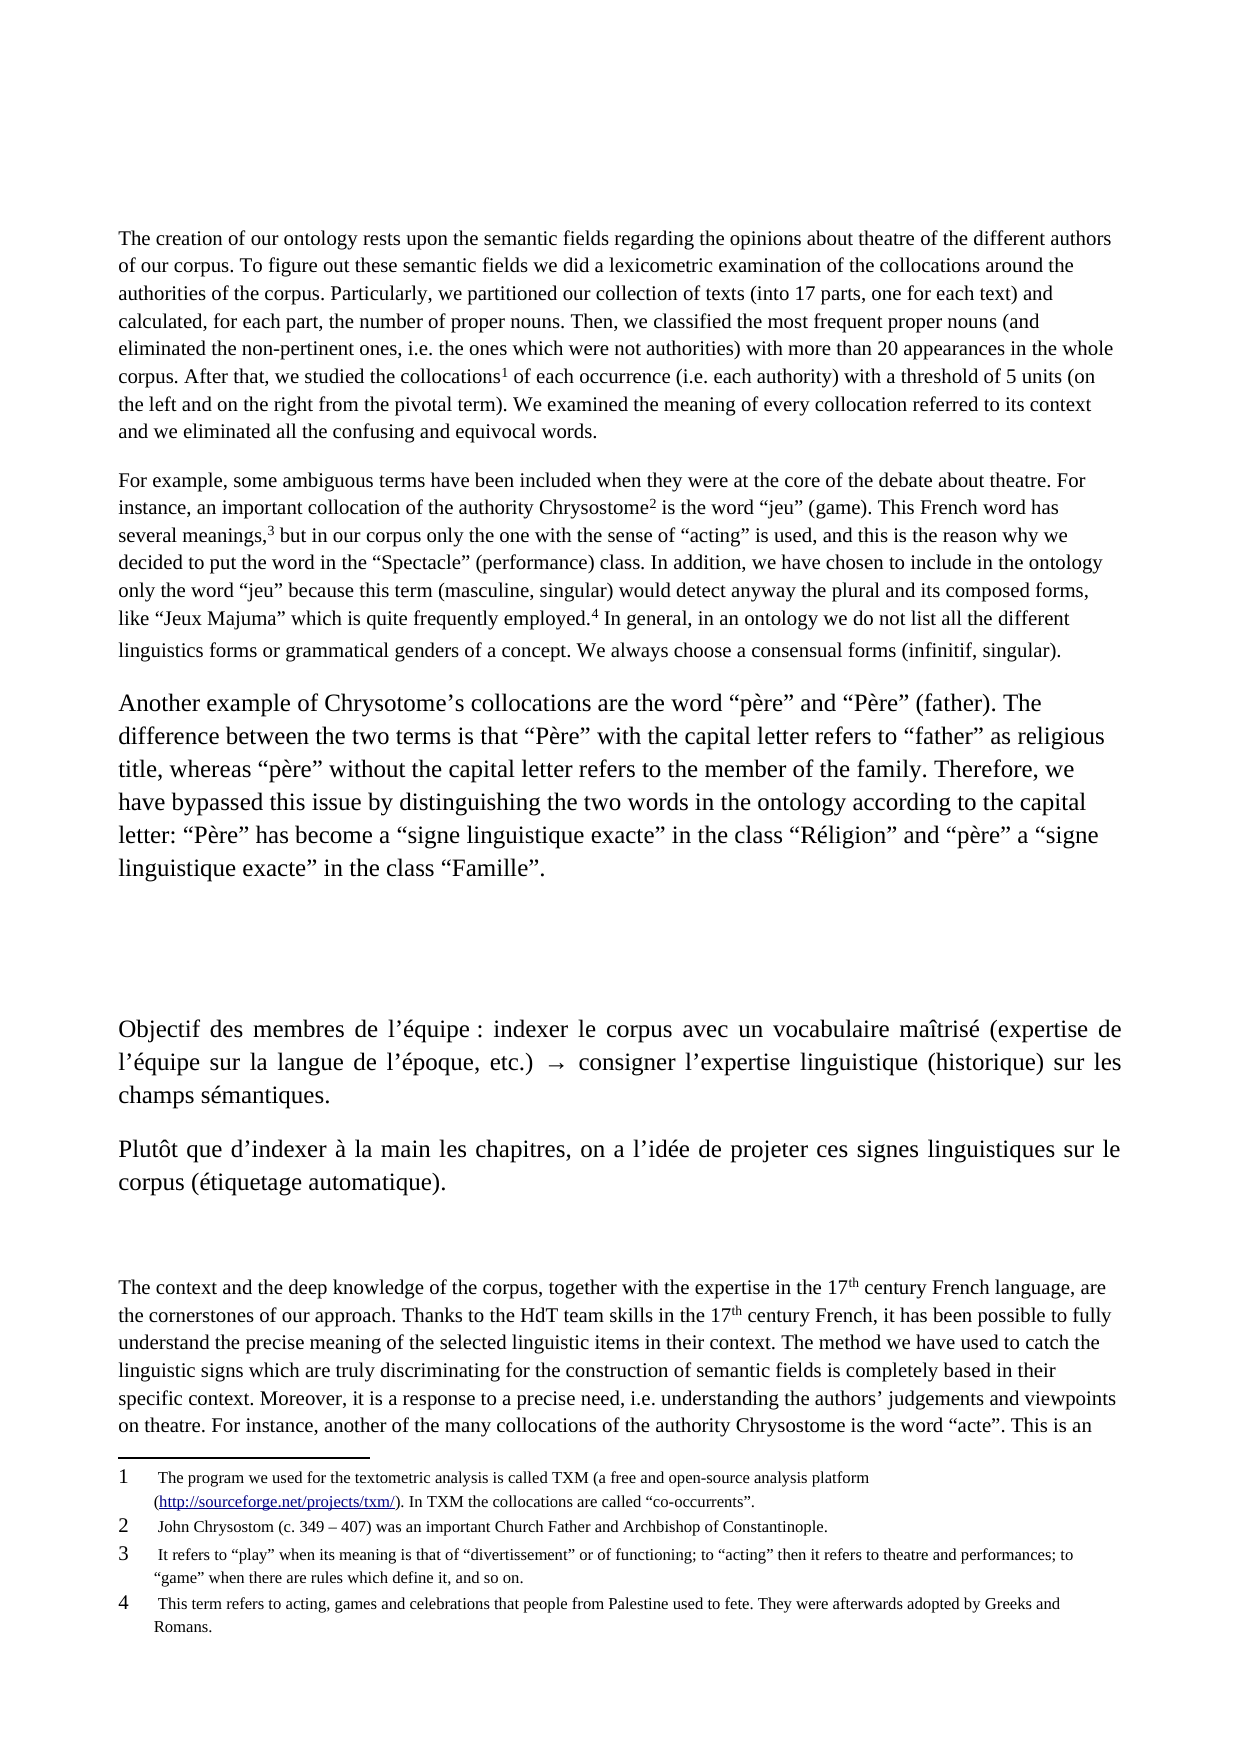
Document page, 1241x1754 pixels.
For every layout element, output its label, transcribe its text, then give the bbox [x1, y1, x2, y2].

text The creation of our ontology rests upon the semantic fields regarding the opinions about theatre of the different authors of our corpus. To figure out these semantic fields we did a lexicometric examination of the collocations around the authorities of the corpus. Particularly, we partitioned our collection of texts (into 17 parts, one for each text) and calculated, for each part, the number of proper nouns. Then, we classified the most frequent proper nouns (and eliminated the non-pertinent ones, i.e. the ones which were not authorities) with more than 20 appearances in the whole corpus. After that, we studied the collocations of each occurrence (i.e. each authority) with a threshold of 5 units (on the left and on the right from the pivotal term). We examined the meaning of every collocation referred to its context and we eliminated all the confusing and equivocal words. [118, 226, 1122, 443]
text It refers to “play” when its meaning is that of “divertissement” or of functioning; to “acting” then it refers to theatre and performances; to “game” when there are rules which define it, and so on. [118, 1533, 1122, 1583]
text Objectif des membres de l’équipe : indexer le corpus avec un vocabulaire maîtrisé (expertise de l’équipe sur la langue de l’époque, etc.) → consigner l’expertise linguistique (historique) sur les champs sémantiques. [118, 1014, 1122, 1109]
text Plutôt que d’indexer à la main les chapitres, on a l’idée de projeter ces signes linguistiques sur le corpus (étiquetage automatique). [118, 1134, 1122, 1196]
text John Chrysostom (c. 349 – 407) was an important Church Father and Archbishop of Constantinople. [118, 1479, 1122, 1508]
text This term refers to acting, games and celebrations that people from Palestine used to fete. They were afterwards adopted by Greeks and Romans. [118, 1607, 1122, 1636]
text For example, some ambiguous terms have been included when they were at the core of the debate about theatre. For instance, an important collocation of the authority Chrysostome is the word “jeu” (game). This French word has several meanings, but in our corpus only the one with the sense of “acting” is used, and this is the reason why we decided to put the word in the “Spectacle” (performance) class. In addition, we have chosen to include in the ontology only the word “jeu” because this term (masculine, singular) would detect anyway the plural and its composed forms, like “Jeux Majuma” which is quite frequently employed. In general, in an ontology we do not list all the different linguistics forms or grammatical genders of a concept. We always choose a consensual forms (infinitif, singular). [118, 467, 1122, 663]
text Another example of Chrysotome’s collocations are the word “père” and “Père” (father). The difference between the two terms is that “Père” with the capital letter refers to “father” as religious title, whereas “père” without the capital letter refers to the member of the family. Therefore, we have bypassed this issue by distinguishing the two words in the ontology according to the capital letter: “Père” has become a “signe linguistique exacte” in the class “Réligion” and “père” a “signe linguistique exacte” in the class “Famille”. [118, 688, 1122, 882]
text The program we used for the textometric analysis is called TXM (a free and open-source analysis platform (http://sourceforge.net/projects/txm/). In TXM the collocations are called “co-occurrents”. [118, 1404, 1122, 1455]
text The context and the deep knowledge of the corpus, together with the expertise in the 17th century French language, are the cornerstones of our approach. Thanks to the HdT team skills in the 17th century French, it has been possible to fully understand the precise meaning of the selected linguistic items in their context. The method we have used to catch the linguistic signs which are truly discriminating for the construction of semantic fields is completely based in their specific context. Moreover, it is a response to a precise need, i.e. understanding the authors’ judgements and viewpoints on theatre. For instance, another of the many collocations of the authority Chrysostome is the word “acte”. This is an example of a very frequent word that we have not included in our ontology word list because it is not pertinent for the purpose of our ontology. Moreover, this word has different meanings, such as gesture, deed and act (as a section of play), which are all used in our corpus. When compared to the corpus context, the results would consequently have been distorted. Ambiguous and polysemous words like “act” have been rejected when they were not relevant for the comprehension of the controversy for or against the theatre. [118, 1275, 1122, 1382]
